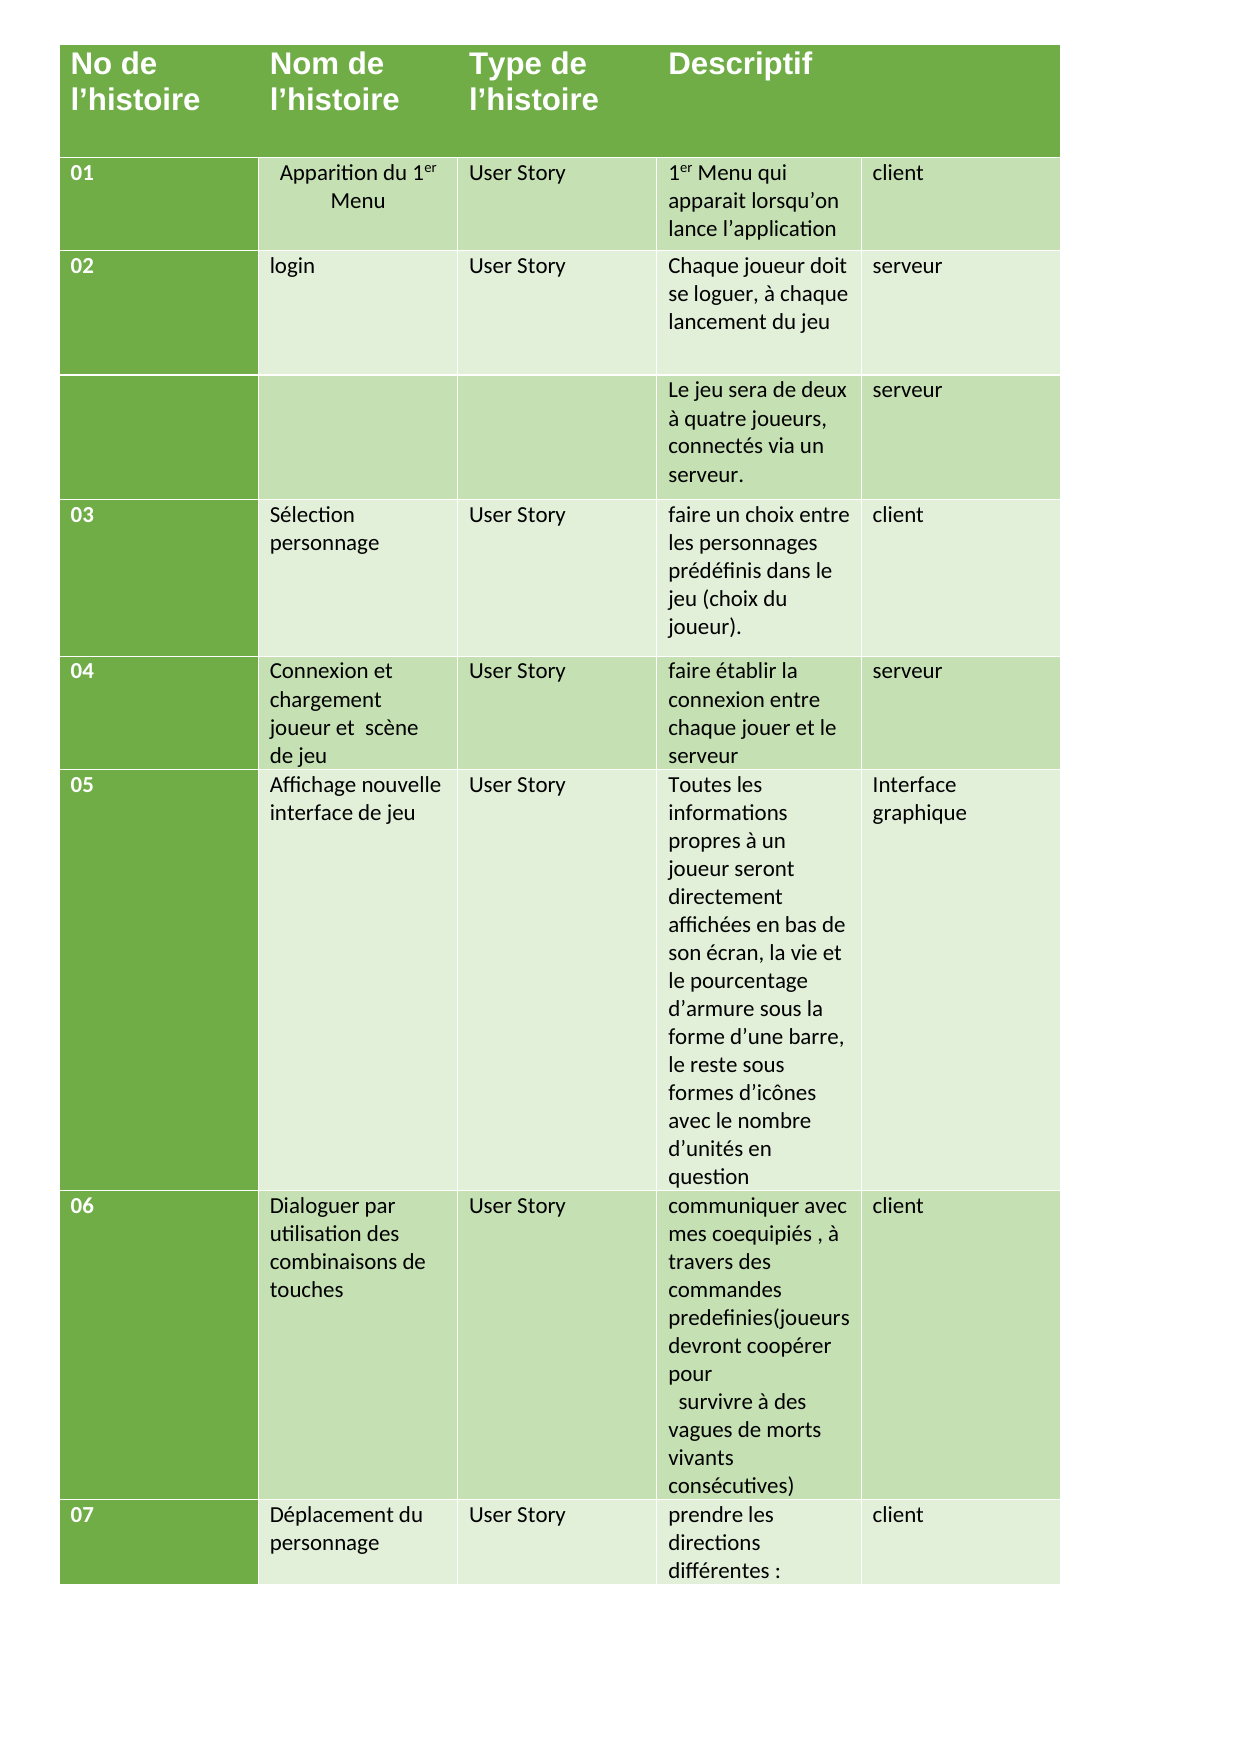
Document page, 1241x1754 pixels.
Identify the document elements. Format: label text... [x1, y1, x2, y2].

table_cell client [862, 158, 1060, 250]
table_cell faire établir la connexion entre chaque jouer et le serveur [657, 657, 861, 769]
table_cell User Story [458, 770, 656, 1190]
table_cell 06 [60, 1191, 258, 1499]
table_cell Interface graphique [862, 770, 1060, 1190]
table_cell Sélection personnage [259, 500, 457, 656]
table_cell User Story [458, 500, 656, 656]
table_cell 1er Menu qui apparait lorsqu’on lance l’application [657, 158, 861, 250]
table_cell User Story [458, 1191, 656, 1499]
table_cell Toutes les informations propres à un joueur seront directement affichées en bas de son écran, la vie et le pourcentage d’armure sous la forme d’une barre, le reste sous formes d’icônes avec le nombre d’unités en question [657, 770, 861, 1190]
table_header Descriptif [657, 45, 861, 157]
table_cell [259, 376, 457, 499]
table_cell 05 [60, 770, 258, 1190]
table_header No de l’histoire [60, 45, 258, 157]
table_cell Connexion et chargement joueur et scène de jeu [259, 657, 457, 769]
table_cell 04 [60, 657, 258, 769]
table_cell Le jeu sera de deux à quatre joueurs, connectés via un serveur. [657, 376, 861, 499]
table_cell Déplacement du personnage [259, 1500, 457, 1584]
table_cell 03 [60, 500, 258, 656]
table_cell client [862, 500, 1060, 656]
table_cell User Story [458, 657, 656, 769]
table_header Type de l’histoire [458, 45, 657, 157]
table_cell 01 [60, 158, 258, 250]
table_cell Chaque joueur doit se loguer, à chaque lancement du jeu [657, 251, 861, 374]
table_cell Apparition du 1er Menu [259, 158, 457, 250]
table_cell User Story [458, 158, 656, 250]
table_cell User Story [458, 1500, 656, 1584]
table_cell client [862, 1191, 1060, 1499]
table_header Nom de l’histoire [258, 45, 458, 157]
table_cell communiquer avec mes coequipiés , à travers des commandes predefinies(joueurs devront coopérer pour survivre à des vagues de morts vivants consécutives) [657, 1191, 861, 1499]
table_cell login [259, 251, 457, 374]
table_cell [60, 376, 258, 499]
table_cell client [862, 1500, 1060, 1584]
table_cell User Story [458, 251, 656, 374]
table_cell serveur [862, 376, 1060, 499]
table_cell Affichage nouvelle interface de jeu [259, 770, 457, 1190]
table_cell 07 [60, 1500, 258, 1584]
table_cell faire un choix entre les personnages prédéfinis dans le jeu (choix du joueur). [657, 500, 861, 656]
table_cell serveur [862, 657, 1060, 769]
table_cell serveur [862, 251, 1060, 374]
table_cell 02 [60, 251, 258, 374]
table_cell [458, 376, 656, 499]
table_cell Dialoguer par utilisation des combinaisons de touches [259, 1191, 457, 1499]
table_cell prendre les directions différentes : [657, 1500, 861, 1584]
table_header [861, 45, 1060, 157]
